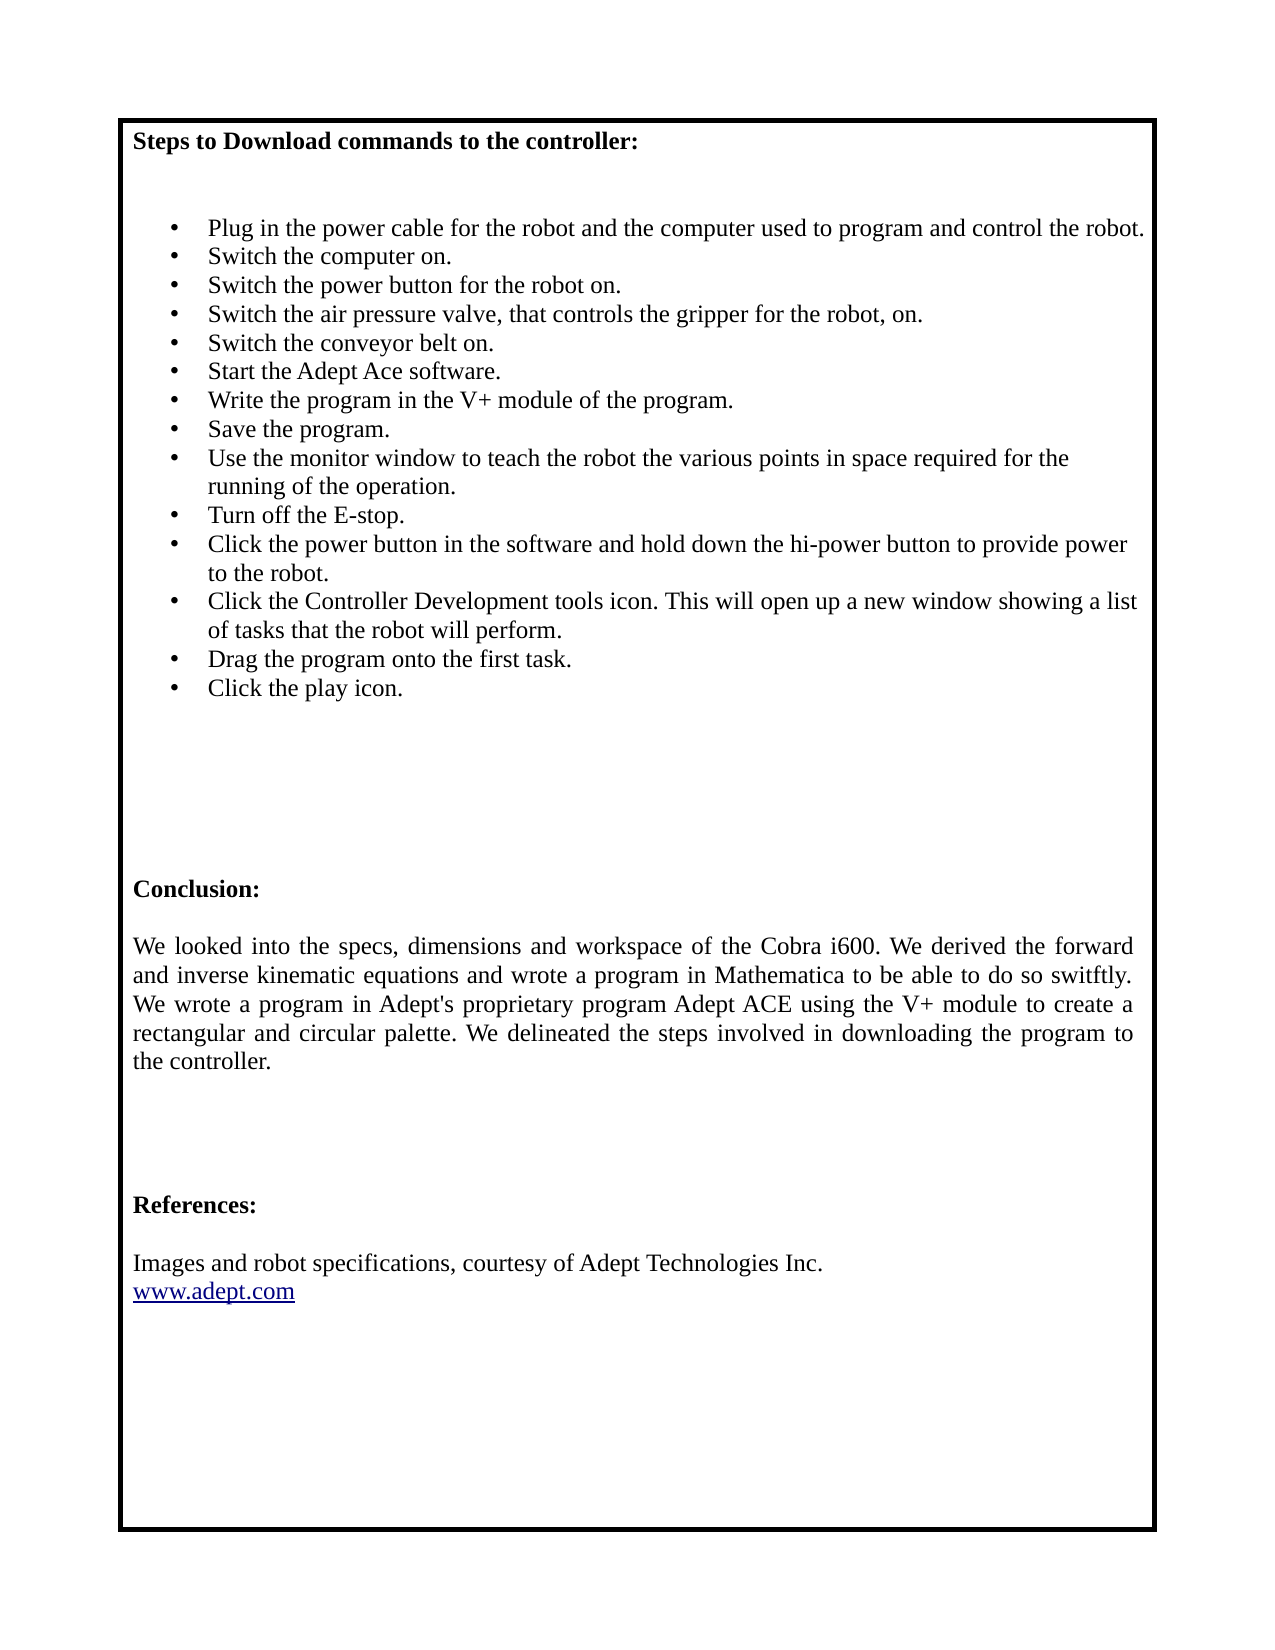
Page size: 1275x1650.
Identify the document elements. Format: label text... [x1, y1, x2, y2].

list Click the power button in the software and hold down the hi-power button to provide power to the robot. [170, 529, 1149, 586]
list Switch the conveyor belt on. [170, 328, 1149, 356]
list Switch the air pressure valve, that controls the gripper for the robot, on. [170, 299, 1149, 328]
list Turn off the E-stop. [170, 500, 1149, 529]
list Click the Controller Development tools icon. This will open up a new window showing a list of tasks that the robot will perform. [170, 586, 1149, 644]
text www.adept.com [133, 1276, 1134, 1305]
text Conclusion: [133, 874, 1134, 903]
list Switch the computer on. [170, 241, 1149, 270]
list Switch the power button for the robot on. [170, 270, 1149, 299]
text Steps to Download commands to the controller: [133, 126, 1134, 155]
list Plug in the power cable for the robot and the computer used to program and control the robot. [170, 213, 1149, 241]
list Start the Adept Ace software. [170, 356, 1149, 385]
list Write the program in the V+ module of the program. [170, 385, 1149, 414]
list Drag the program onto the first task. [170, 644, 1149, 673]
list Use the monitor window to teach the robot the various points in space required for the running of the operation. [170, 443, 1149, 500]
text Images and robot specifications, courtesy of Adept Technologies Inc. [133, 1248, 1134, 1276]
text References: [133, 1190, 1134, 1219]
list Save the program. [170, 414, 1149, 443]
list Click the play icon. [170, 673, 1149, 701]
text We looked into the specs, dimensions and workspace of the Cobra i600. We derived the forward and inverse kinematic equations and wrote a program in Mathematica to be able to do so switftly. We wrote a program in Adept's proprietary program Adept ACE using the V+ module to create a rectangular and circular palette. We delineated the steps involved in downloading the program to the controller. [133, 931, 1134, 1075]
